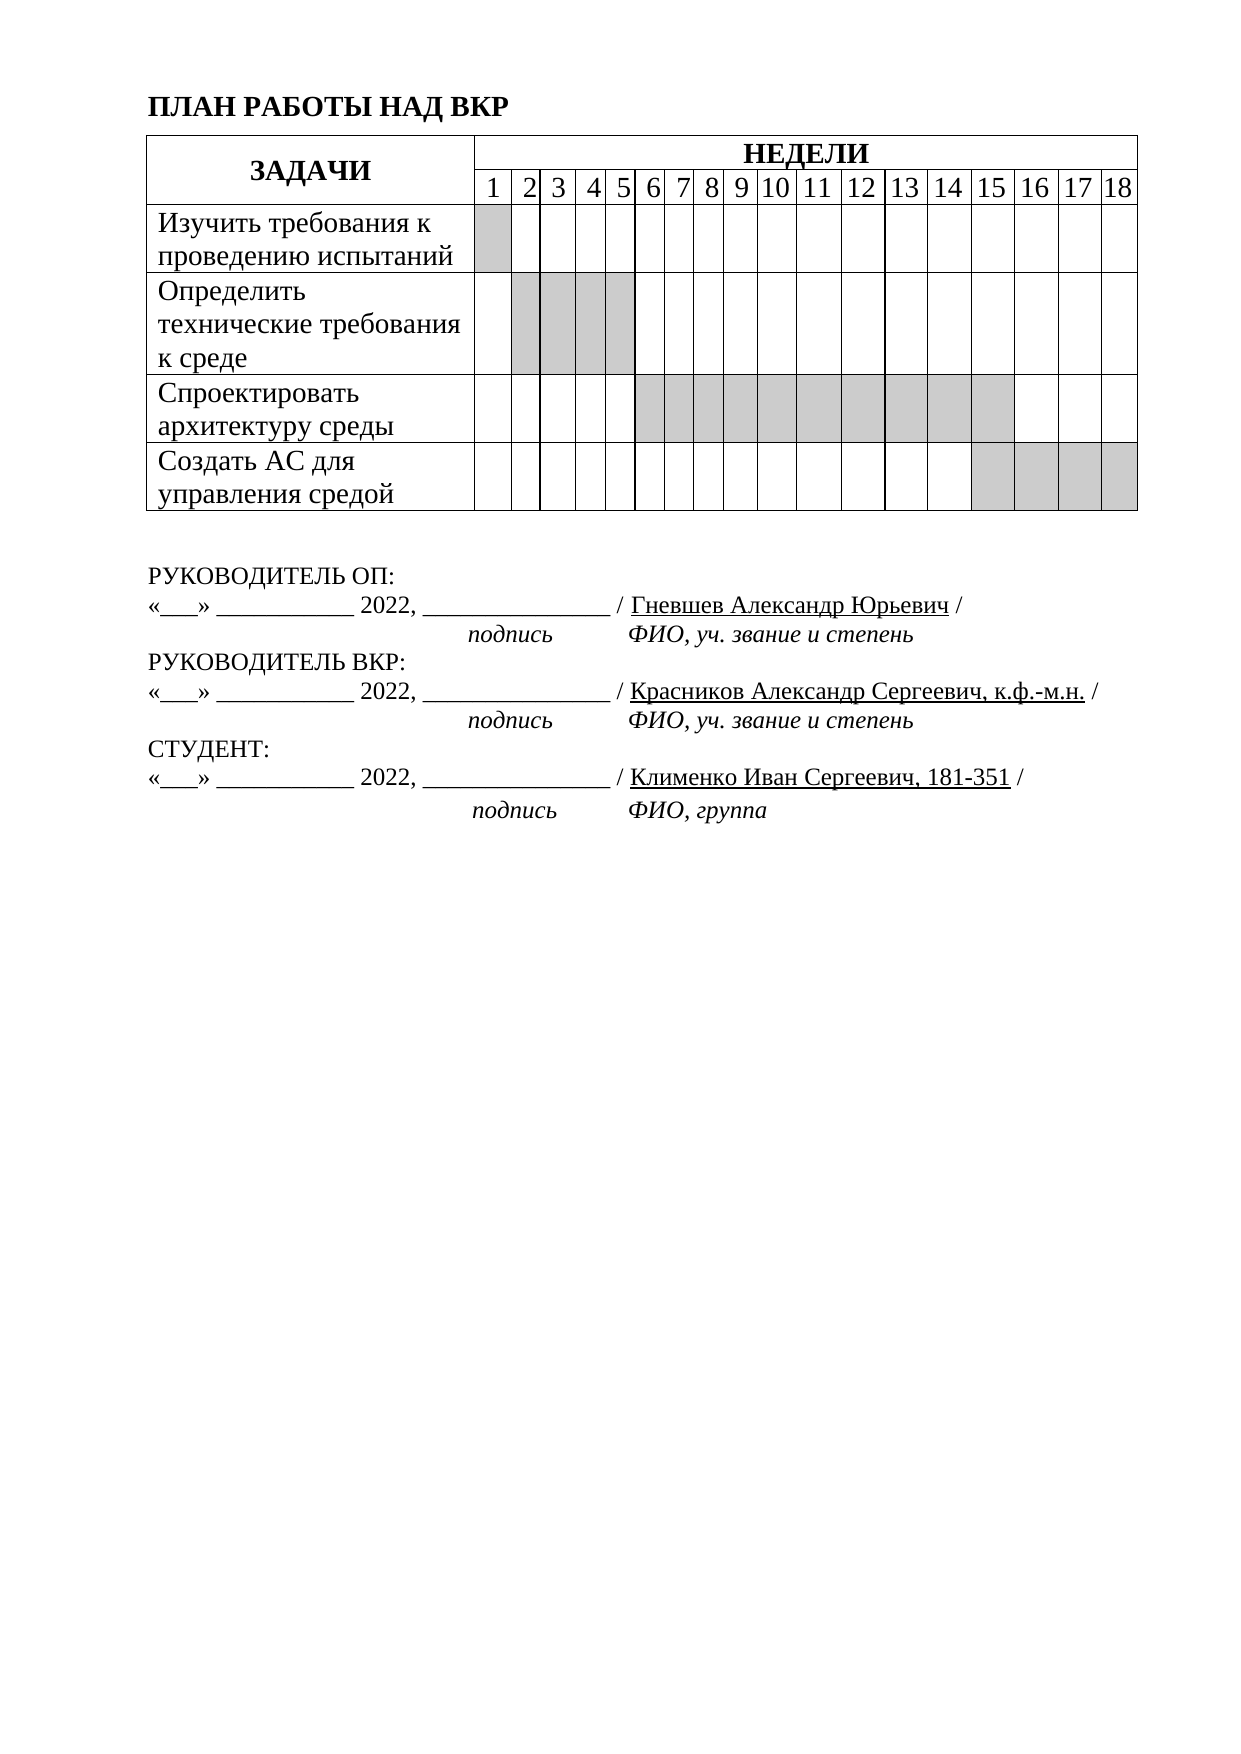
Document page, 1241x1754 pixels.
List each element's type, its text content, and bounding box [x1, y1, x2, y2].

table_cell [928, 375, 971, 442]
table_cell [928, 443, 971, 510]
table_cell [475, 273, 511, 374]
table_cell [724, 375, 757, 442]
table_cell [512, 443, 539, 510]
table_cell [886, 443, 927, 510]
text РУКОВОДИТЕЛЬ ВКР: [148, 647, 1181, 676]
table_cell [842, 273, 884, 374]
table_cell 9 [724, 170, 757, 204]
table_cell [636, 205, 664, 272]
table_cell 16 [1015, 170, 1058, 204]
table_cell 13 [886, 170, 927, 204]
table_cell [475, 443, 511, 510]
table_cell [886, 273, 927, 374]
table_cell 8 [694, 170, 723, 204]
table_cell [1059, 205, 1101, 272]
table_cell [541, 273, 575, 374]
table_cell [1015, 205, 1058, 272]
table_cell [576, 273, 605, 374]
table_cell [724, 205, 757, 272]
table_cell [758, 205, 796, 272]
table_cell [576, 205, 605, 272]
table_cell [606, 273, 634, 374]
table_cell 14 [928, 170, 971, 204]
table_header НЕДЕЛИ [475, 136, 1137, 169]
table_cell 1 [475, 170, 511, 204]
table_cell [972, 375, 1014, 442]
table_cell [541, 375, 575, 442]
table_cell [972, 205, 1014, 272]
table_cell 17 [1059, 170, 1101, 204]
table_cell 4 [576, 170, 605, 204]
table_cell [797, 273, 841, 374]
table_cell Спроектировать архитектуру среды [147, 375, 474, 442]
table_cell [842, 443, 884, 510]
text «___» ___________ 2022, _______________ / Гневшев Александр Юрьевич / подпись ФИО, уч. звание и степень [148, 590, 1181, 647]
table_cell [1102, 375, 1137, 442]
table_header ЗАДАЧИ [147, 136, 474, 204]
table_cell [606, 443, 634, 510]
table_cell [606, 205, 634, 272]
table_cell [972, 273, 1014, 374]
table_cell [512, 375, 539, 442]
text «___» ___________ 2022, _______________ / Красников Александр Сергеевич, к.ф.-м.н. / подпись ФИО, уч. звание и степень [148, 676, 1181, 734]
text СТУДЕНТ: [148, 734, 1181, 762]
table_cell [541, 443, 575, 510]
table_cell [475, 375, 511, 442]
table_cell [758, 375, 796, 442]
table_cell [928, 273, 971, 374]
table_cell [475, 205, 511, 272]
table_cell 6 [636, 170, 664, 204]
table_cell 3 [541, 170, 575, 204]
table_cell Создать АС для управления средой [147, 443, 474, 510]
table_cell [694, 443, 723, 510]
table_cell [1059, 375, 1101, 442]
table_cell [886, 205, 927, 272]
table_cell [665, 375, 693, 442]
table_cell [797, 443, 841, 510]
table_cell [1015, 443, 1058, 510]
table_cell 15 [972, 170, 1014, 204]
table_cell [694, 375, 723, 442]
table_cell [842, 375, 884, 442]
table_cell [512, 273, 539, 374]
table_cell [576, 375, 605, 442]
table_cell [797, 205, 841, 272]
table_cell [1102, 273, 1137, 374]
table_cell 18 [1102, 170, 1137, 204]
table_cell [758, 443, 796, 510]
table_cell [576, 443, 605, 510]
table_cell [1102, 443, 1137, 510]
table_cell [694, 205, 723, 272]
table_cell [842, 205, 884, 272]
table_cell 2 [512, 170, 539, 204]
text ПЛАН РАБОТЫ НАД ВКР [148, 89, 1181, 122]
table_cell [665, 205, 693, 272]
table_cell [758, 273, 796, 374]
table_cell [694, 273, 723, 374]
table_cell [665, 443, 693, 510]
table_cell Изучить требования к проведению испытаний [147, 205, 474, 272]
table_cell [886, 375, 927, 442]
text РУКОВОДИТЕЛЬ ОП: [148, 561, 1181, 590]
table_cell [928, 205, 971, 272]
table_cell [541, 205, 575, 272]
table_cell [636, 375, 664, 442]
table_cell 12 [842, 170, 884, 204]
table_cell [1102, 205, 1137, 272]
table_cell 5 [606, 170, 634, 204]
table_cell [797, 375, 841, 442]
table_cell [1059, 273, 1101, 374]
table_cell [606, 375, 634, 442]
table_cell [512, 205, 539, 272]
table_cell 7 [665, 170, 693, 204]
table_cell 11 [797, 170, 841, 204]
table_cell [636, 273, 664, 374]
table_cell [1059, 443, 1101, 510]
table_cell 10 [758, 170, 796, 204]
table_cell [724, 443, 757, 510]
table_cell [1015, 273, 1058, 374]
text «___» ___________ 2022, _______________ / Клименко Иван Сергеевич, 181-351 / подпись ФИО, группа [148, 762, 1181, 825]
table_cell [1015, 375, 1058, 442]
table_cell [665, 273, 693, 374]
table_cell [724, 273, 757, 374]
table_cell [636, 443, 664, 510]
table_cell [972, 443, 1014, 510]
table_cell Определить технические требования к среде [147, 273, 474, 374]
